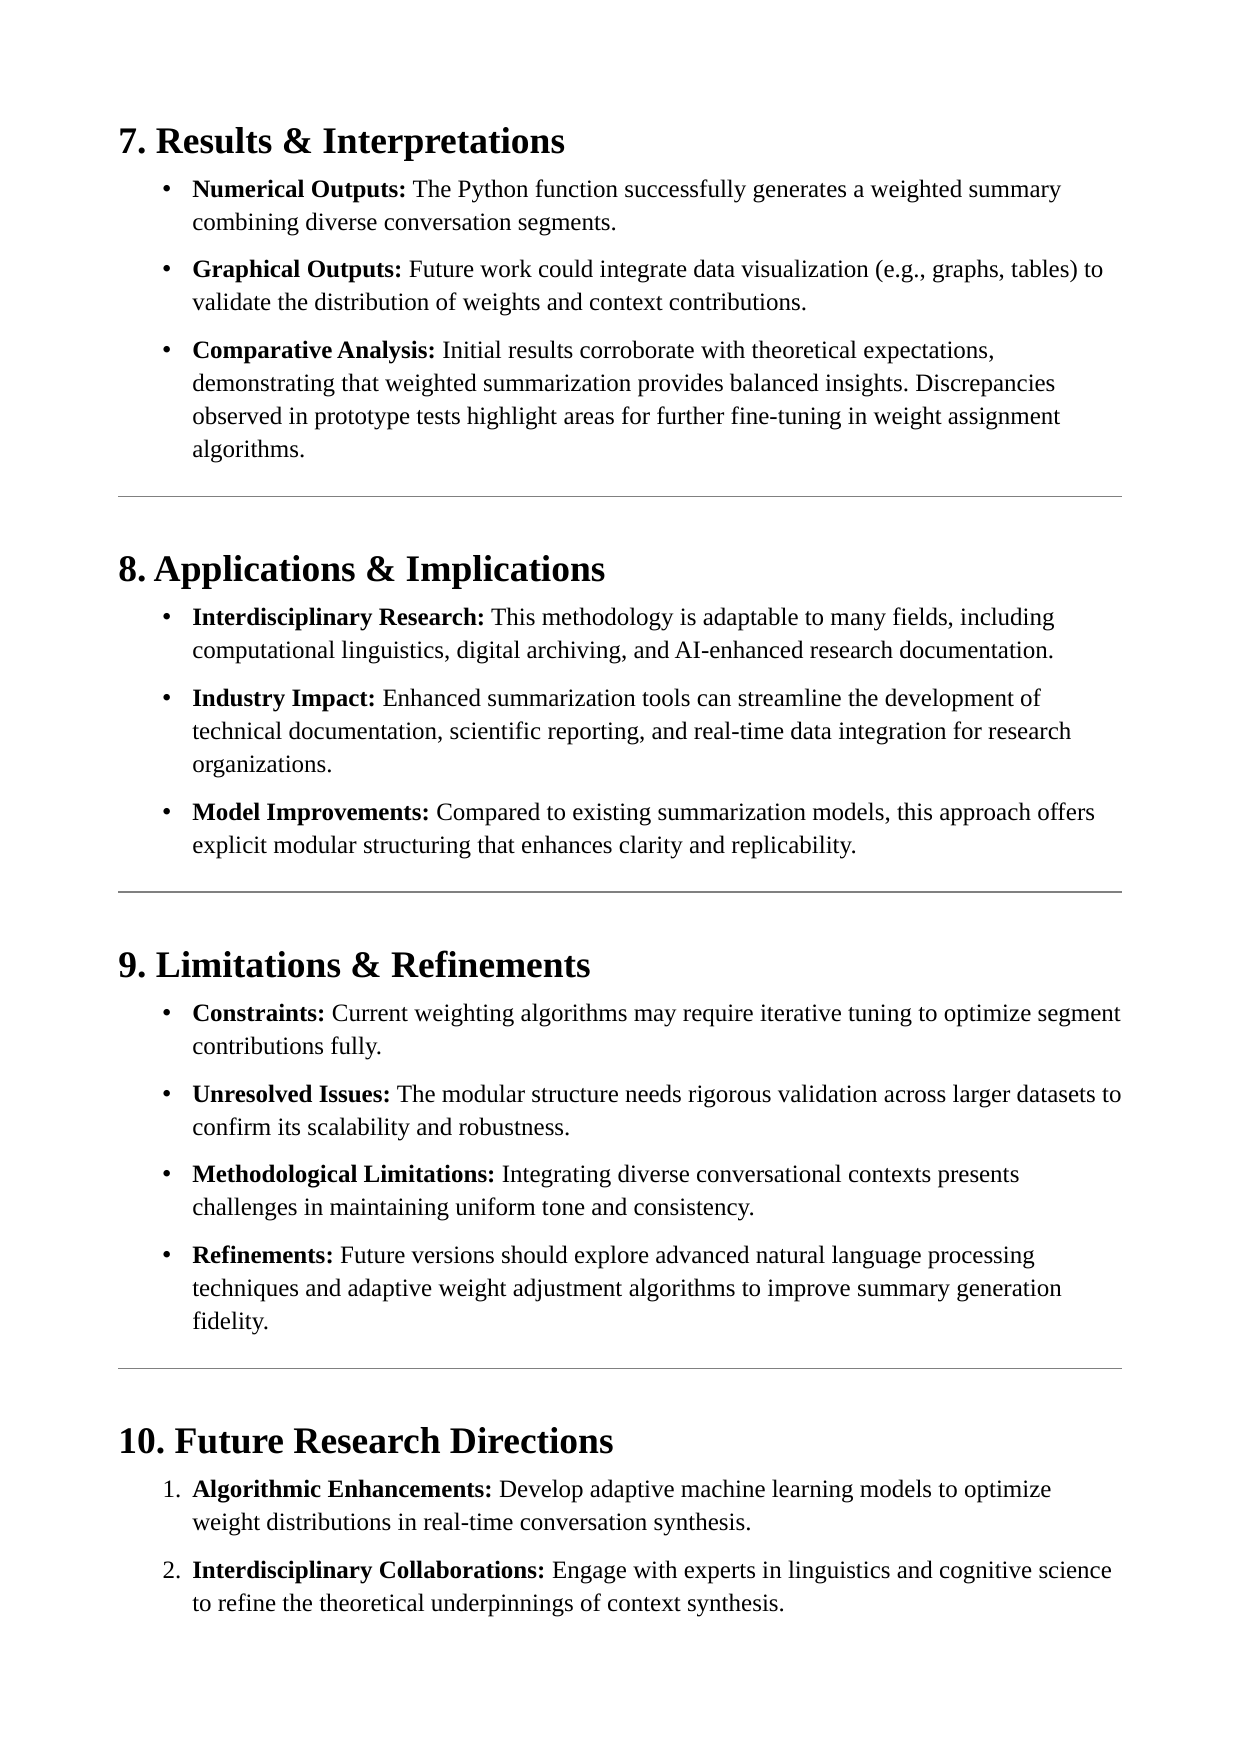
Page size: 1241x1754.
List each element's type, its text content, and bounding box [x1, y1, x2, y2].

list Graphical Outputs: Future work could integrate data visualization (e.g., graphs, tables) to validate the distribution of weights and context contributions. [162, 254, 1122, 316]
subtitle 10. Future Research Directions [118, 1419, 1122, 1462]
list Constraints: Current weighting algorithms may require iterative tuning to optimize segment contributions fully. [162, 998, 1122, 1060]
list Refinements: Future versions should explore advanced natural language processing techniques and adaptive weight adjustment algorithms to improve summary generation fidelity. [162, 1240, 1122, 1335]
subtitle 7. Results & Interpretations [118, 118, 1122, 161]
list Algorithmic Enhancements: Develop adaptive machine learning models to optimize weight distributions in real-time conversation synthesis. [162, 1474, 1122, 1536]
list Industry Impact: Enhanced summarization tools can streamline the development of technical documentation, scientific reporting, and real-time data integration for research organizations. [162, 683, 1122, 778]
subtitle 8. Applications & Implications [118, 547, 1122, 590]
list Model Improvements: Compared to existing summarization models, this approach offers explicit modular structuring that enhances clarity and replicability. [162, 797, 1122, 858]
list Methodological Limitations: Integrating diverse conversational contexts presents challenges in maintaining uniform tone and consistency. [162, 1159, 1122, 1221]
list Comparative Analysis: Initial results corroborate with theoretical expectations, demonstrating that weighted summarization provides balanced insights. Discrepancies observed in prototype tests highlight areas for further fine-tuning in weight assignment algorithms. [162, 335, 1122, 463]
list Interdisciplinary Collaborations: Engage with experts in linguistics and cognitive science to refine the theoretical underpinnings of context synthesis. [162, 1555, 1122, 1617]
list Numerical Outputs: The Python function successfully generates a weighted summary combining diverse conversation segments. [162, 174, 1122, 236]
subtitle 9. Limitations & Refinements [118, 942, 1122, 986]
list Unresolved Issues: The modular structure needs rigorous validation across larger datasets to confirm its scalability and robustness. [162, 1079, 1122, 1140]
list Interdisciplinary Research: This methodology is adaptable to many fields, including computational linguistics, digital archiving, and AI-enhanced research documentation. [162, 602, 1122, 664]
